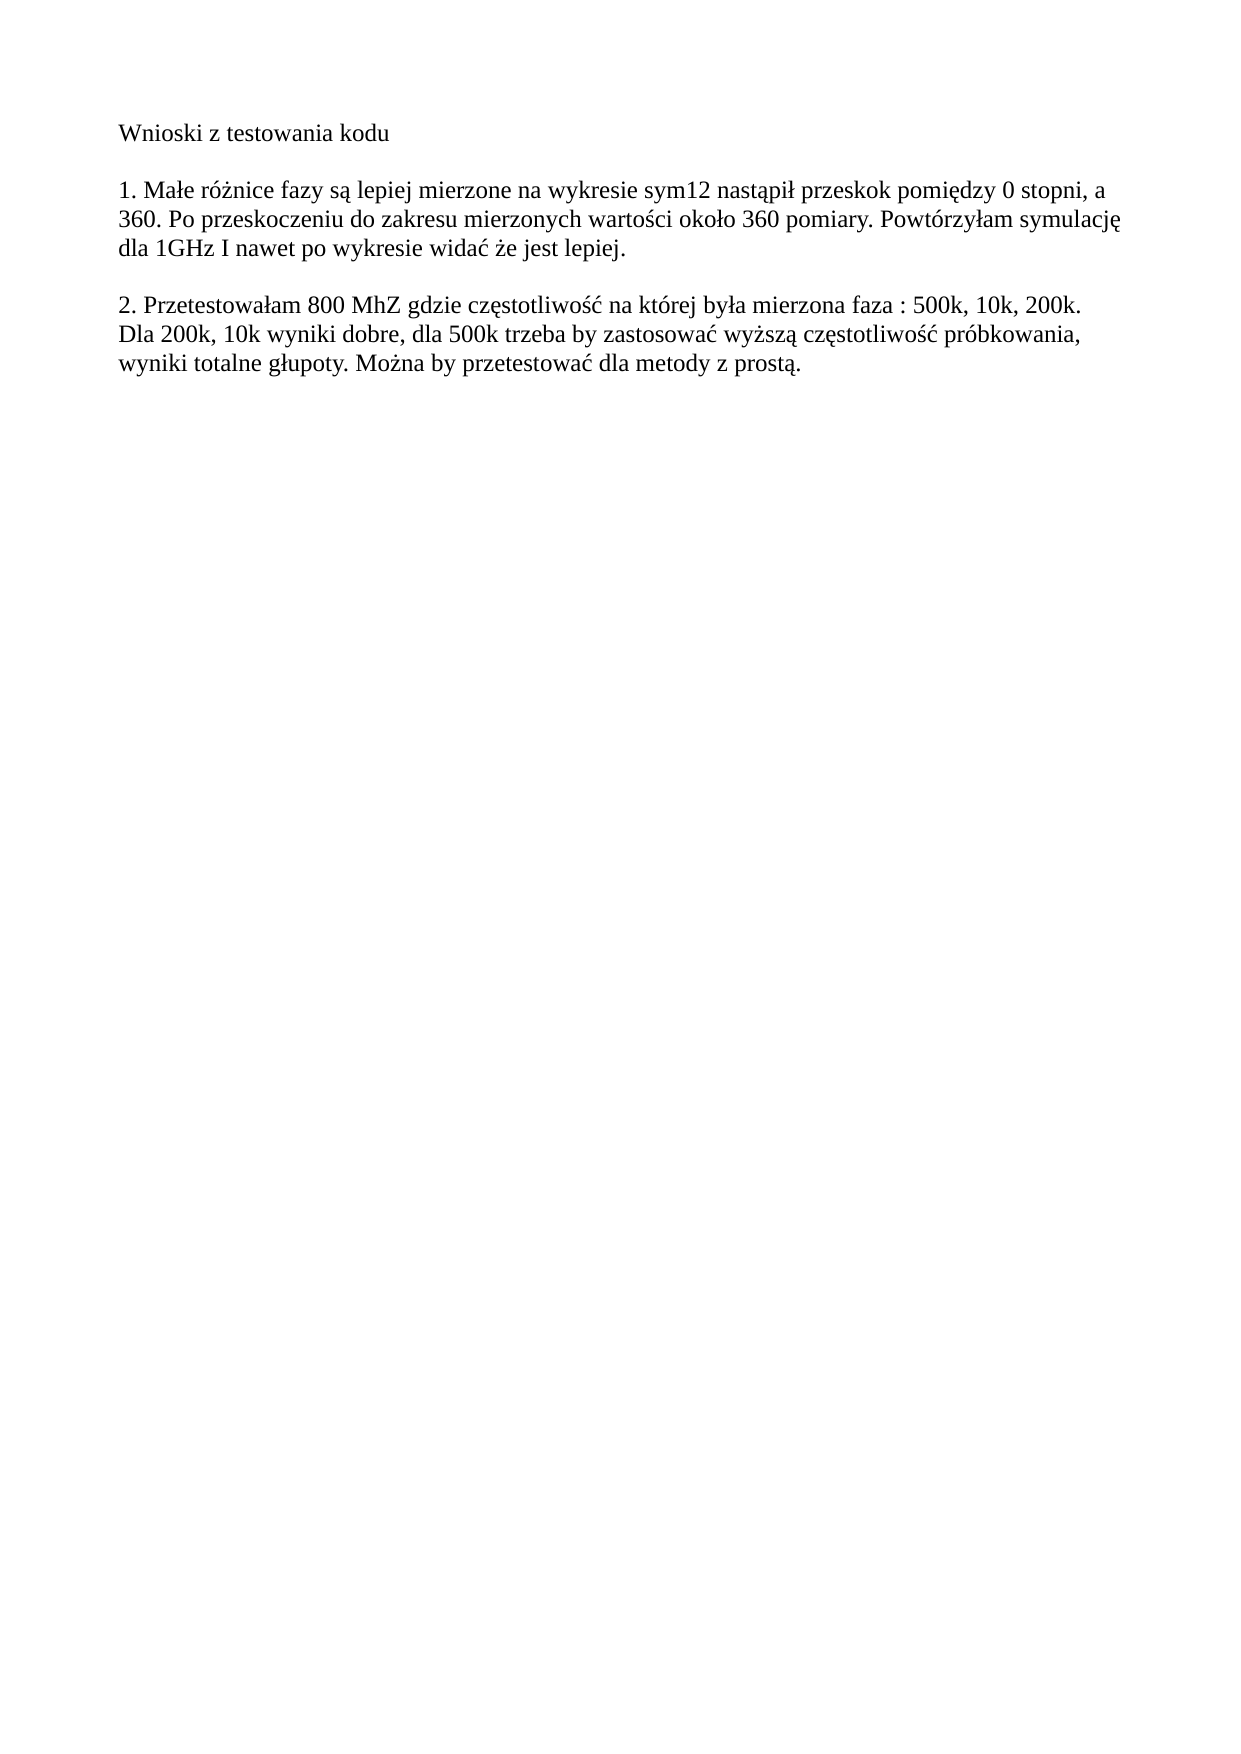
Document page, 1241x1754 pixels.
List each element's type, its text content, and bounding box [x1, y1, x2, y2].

text 1. Małe różnice fazy są lepiej mierzone na wykresie sym12 nastąpił przeskok pomiędzy 0 stopni, a 360. Po przeskoczeniu do zakresu mierzonych wartości około 360 pomiary. Powtórzyłam symulację dla 1GHz I nawet po wykresie widać że jest lepiej. [118, 176, 1122, 262]
text 2. Przetestowałam 800 MhZ gdzie częstotliwość na której była mierzona faza : 500k, 10k, 200k. Dla 200k, 10k wyniki dobre, dla 500k trzeba by zastosować wyższą częstotliwość próbkowania, wyniki totalne głupoty. Można by przetestować dla metody z prostą. [118, 291, 1122, 377]
text Wnioski z testowania kodu [118, 118, 1122, 147]
